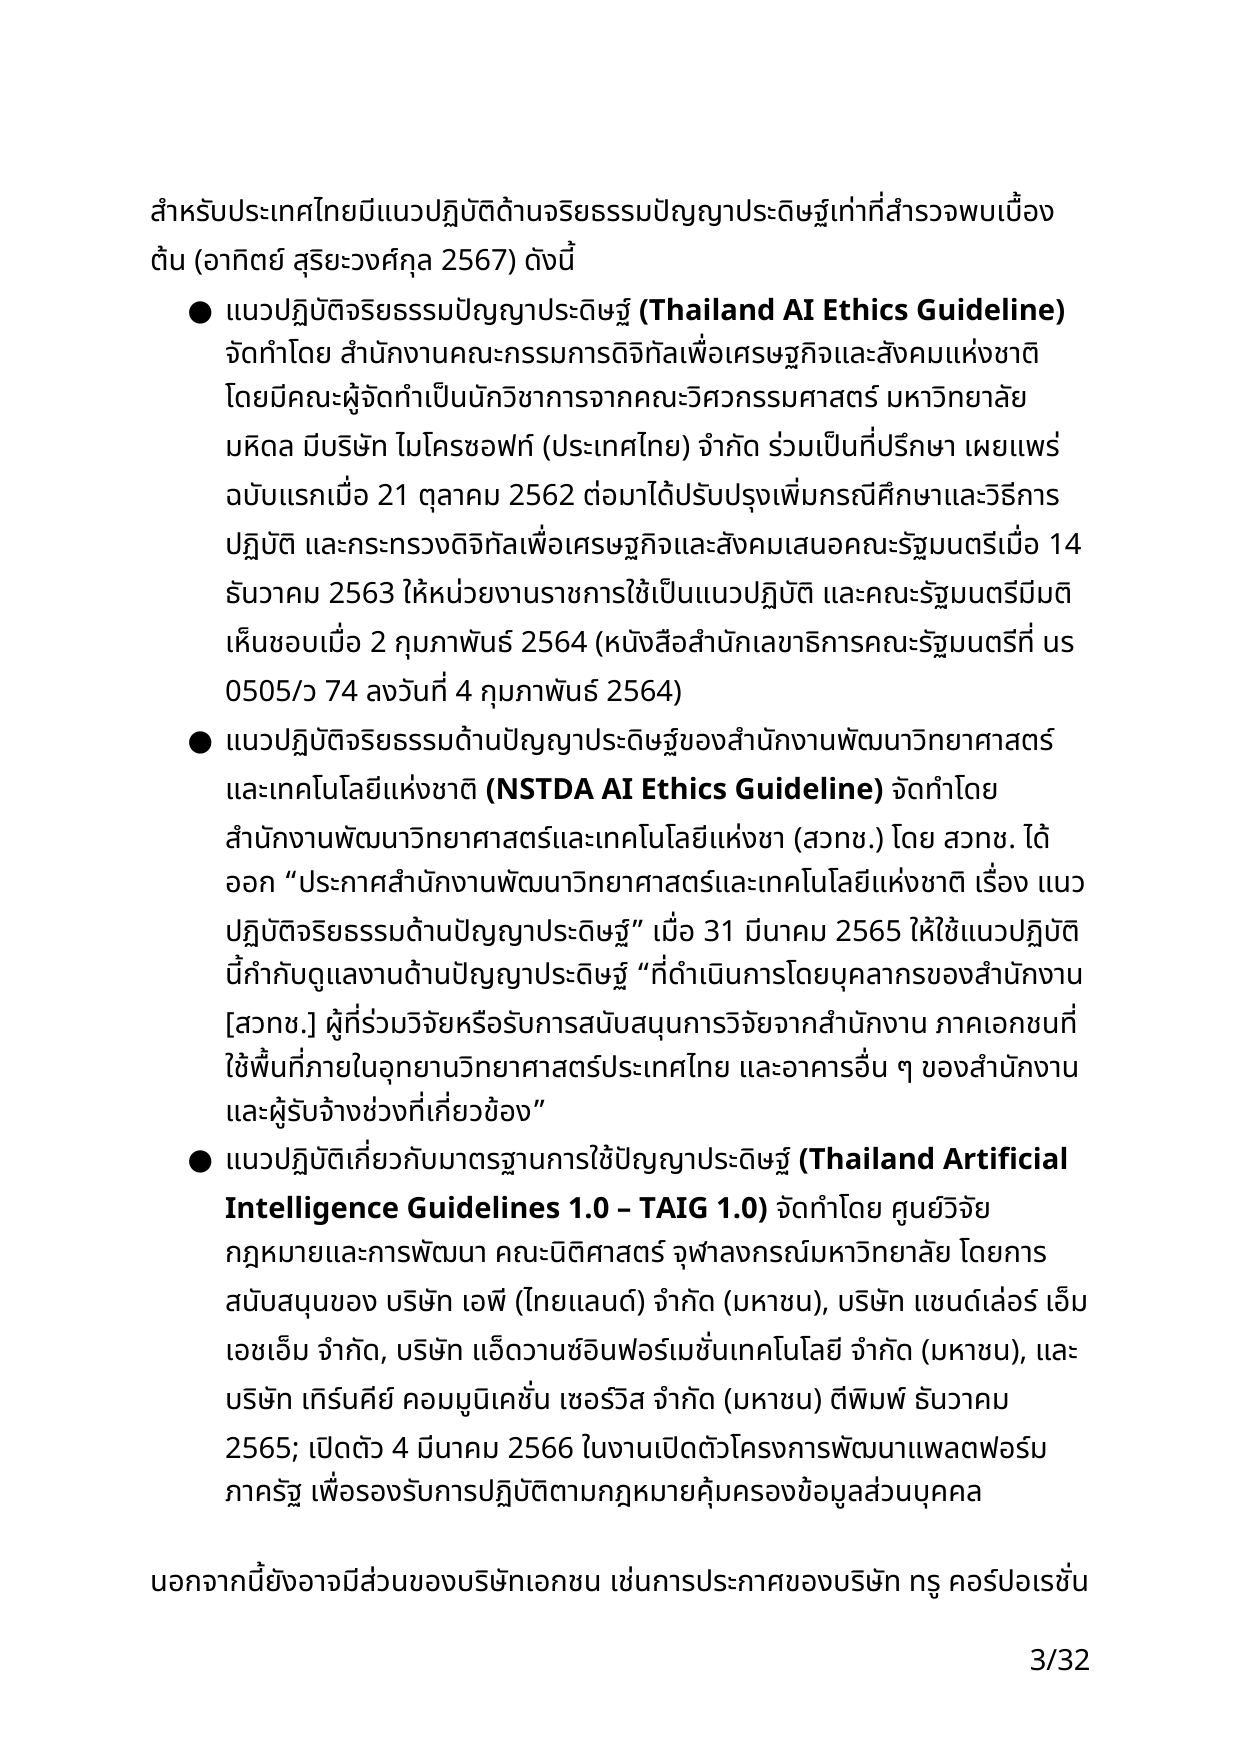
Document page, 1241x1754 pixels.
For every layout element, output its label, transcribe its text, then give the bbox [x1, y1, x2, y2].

text สำหรับประเทศไทยมีแนวปฏิบัติด้านจริยธรรมปัญญาประดิษฐ์เท่าที่สำรวจพบเบื้องต้น (อาทิตย์ สุริยะวงศ์กุล 2567) ดังนี้ [150, 196, 1090, 283]
list แนวปฏิบัติเกี่ยวกับมาตรฐานการใช้ปัญญาประดิษฐ์ (Thailand Artificial Intelligence Guidelines 1.0 – TAIG 1.0) จัดทำโดย ศูนย์วิจัยกฎหมายและการพัฒนา คณะนิติศาสตร์ จุฬาลงกรณ์มหาวิทยาลัย โดยการสนับสนุนของ บริษัท เอพี (ไทยแลนด์) จำกัด (มหาชน), บริษัท แชนด์เล่อร์ เอ็มเอชเอ็ม จำกัด, บริษัท แอ็ดวานซ์อินฟอร์เมชั่นเทคโนโลยี จำกัด (มหาชน), และ บริษัท เทิร์นคีย์ คอมมูนิเคชั่น เซอร์วิส จำกัด (มหาชน) ตีพิมพ์ ธันวาคม 2565; เปิดตัว 4 มีนาคม 2566 ในงานเปิดตัวโครงการพัฒนาแพลตฟอร์มภาครัฐ เพื่อรองรับการปฏิบัติตามกฎหมายคุ้มครองข้อมูลส่วนบุคคล [187, 1138, 1090, 1513]
list แนวปฏิบัติจริยธรรมด้านปัญญาประดิษฐ์ของสำนักงานพัฒนาวิทยาศาสตร์และเทคโนโลยีแห่งชาติ (NSTDA AI Ethics Guideline) จัดทำโดย สำนักงานพัฒนาวิทยาศาสตร์และเทคโนโลยีแห่งชา (สวทช.) โดย สวทช. ได้ออก “ประกาศสำนักงานพัฒนาวิทยาศาสตร์และเทคโนโลยีแห่งชาติ เรื่อง แนวปฏิบัติจริยธรรมด้านปัญญาประดิษฐ์” เมื่อ 31 มีนาคม 2565 ให้ใช้แนวปฏิบัตินี้กํากับดูแลงานด้านปัญญาประดิษฐ์ “ที่ดําเนินการโดยบุคลากรของสำนักงาน [สวทช.] ผู้ที่ร่วมวิจัยหรือรับการสนับสนุนการวิจัยจากสำนักงาน ภาคเอกชนที่ใช้พื้นที่ภายในอุทยานวิทยาศาสตร์ประเทศไทย และอาคารอื่น ๆ ของสำนักงาน และผู้รับจ้างช่วงที่เกี่ยวข้อง” [187, 719, 1090, 1133]
text นอกจากนี้ยังอาจมีส่วนของบริษัทเอกชน เช่นการประกาศของบริษัท ทรู คอร์ปอเรชั่น [150, 1565, 1090, 1603]
list แนวปฏิบัติจริยธรรมปัญญาประดิษฐ์ (Thailand AI Ethics Guideline) จัดทำโดย สำนักงานคณะกรรมการดิจิทัลเพื่อเศรษฐกิจและสังคมแห่งชาติ โดยมีคณะผู้จัดทำเป็นนักวิชาการจากคณะวิศวกรรมศาสตร์ มหาวิทยาลัยมหิดล มีบริษัท ไมโครซอฟท์ (ประเทศไทย) จำกัด ร่วมเป็นที่ปรึกษา เผยแพร่ฉบับแรกเมื่อ 21 ตุลาคม 2562 ต่อมาได้ปรับปรุงเพิ่มกรณีศึกษาและวิธีการปฏิบัติ และกระทรวงดิจิทัลเพื่อเศรษฐกิจและสังคมเสนอคณะรัฐมนตรีเมื่อ 14 ธันวาคม 2563 ให้หน่วยงานราชการใช้เป็นแนวปฏิบัติ และคณะรัฐมนตรีมีมติเห็นชอบเมื่อ 2 กุมภาพันธ์ 2564 (หนังสือสำนักเลขาธิการคณะรัฐมนตรีที่ นร 0505/ว 74 ลงวันที่ 4 กุมภาพันธ์ 2564) [187, 289, 1090, 713]
